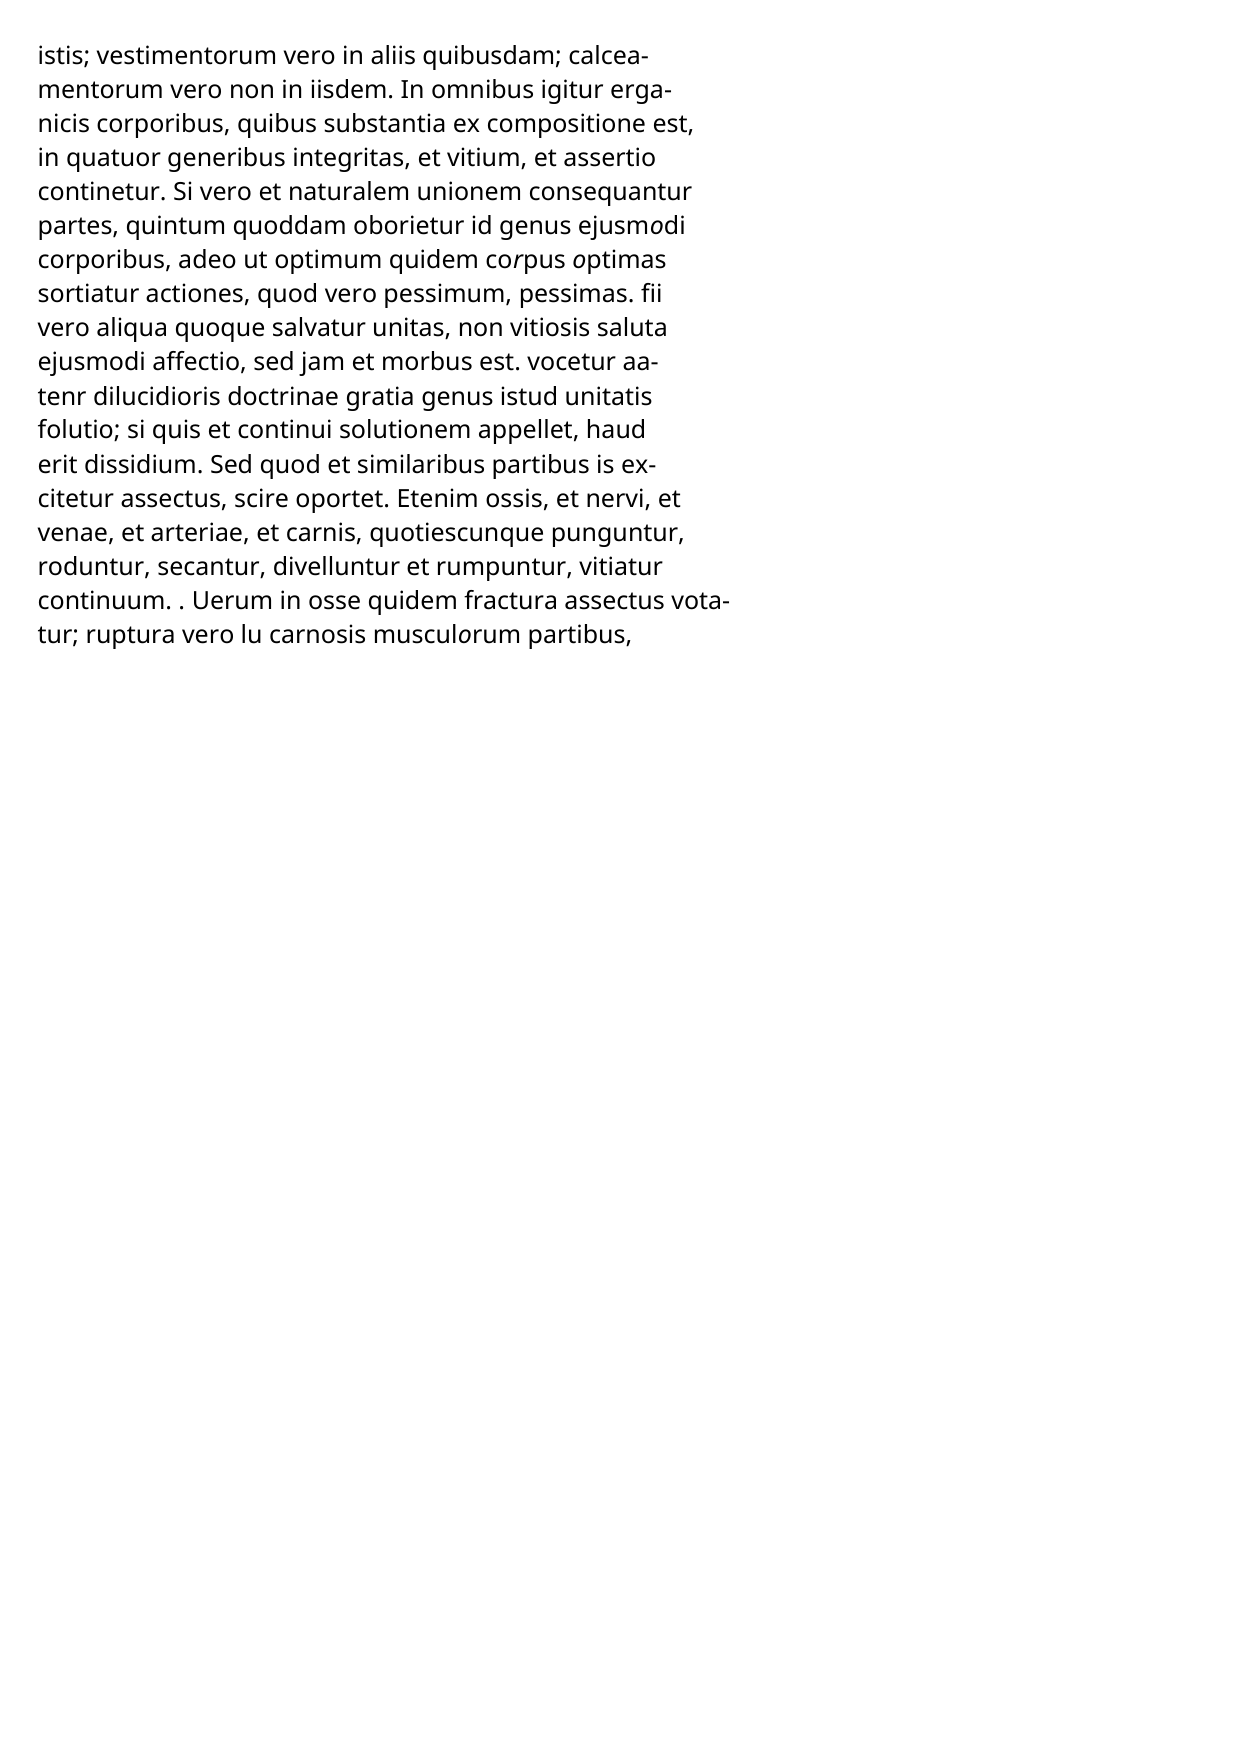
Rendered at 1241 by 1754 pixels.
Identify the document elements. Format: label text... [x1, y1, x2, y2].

text istis; vestimentorum vero in aliis quibusdam; calcea- mentorum vero non in iisdem. In omnibus igitur erga- nicis corporibus, quibus substantia ex compositione est, in quatuor generibus integritas, et vitium, et assertio continetur. Si vero et naturalem unionem consequantur partes, quintum quoddam oborietur id genus ejusmodi corporibus, adeo ut optimum quidem corpus optimas sortiatur actiones, quod vero pessimum, pessimas. fii vero aliqua quoque salvatur unitas, non vitiosis saluta ejusmodi affectio, sed jam et morbus est. vocetur aa- tenr dilucidioris doctrinae gratia genus istud unitatis folutio; si quis et continui solutionem appellet, haud erit dissidium. Sed quod et similaribus partibus is ex- citetur assectus, scire oportet. Etenim ossis, et nervi, et venae, et arteriae, et carnis, quotiescunque punguntur, roduntur, secantur, divelluntur et rumpuntur, vitiatur continuum. . Uerum in osse quidem fractura assectus vota- tur; ruptura vero lu carnosis musculorum partibus, [37, 37, 1203, 651]
